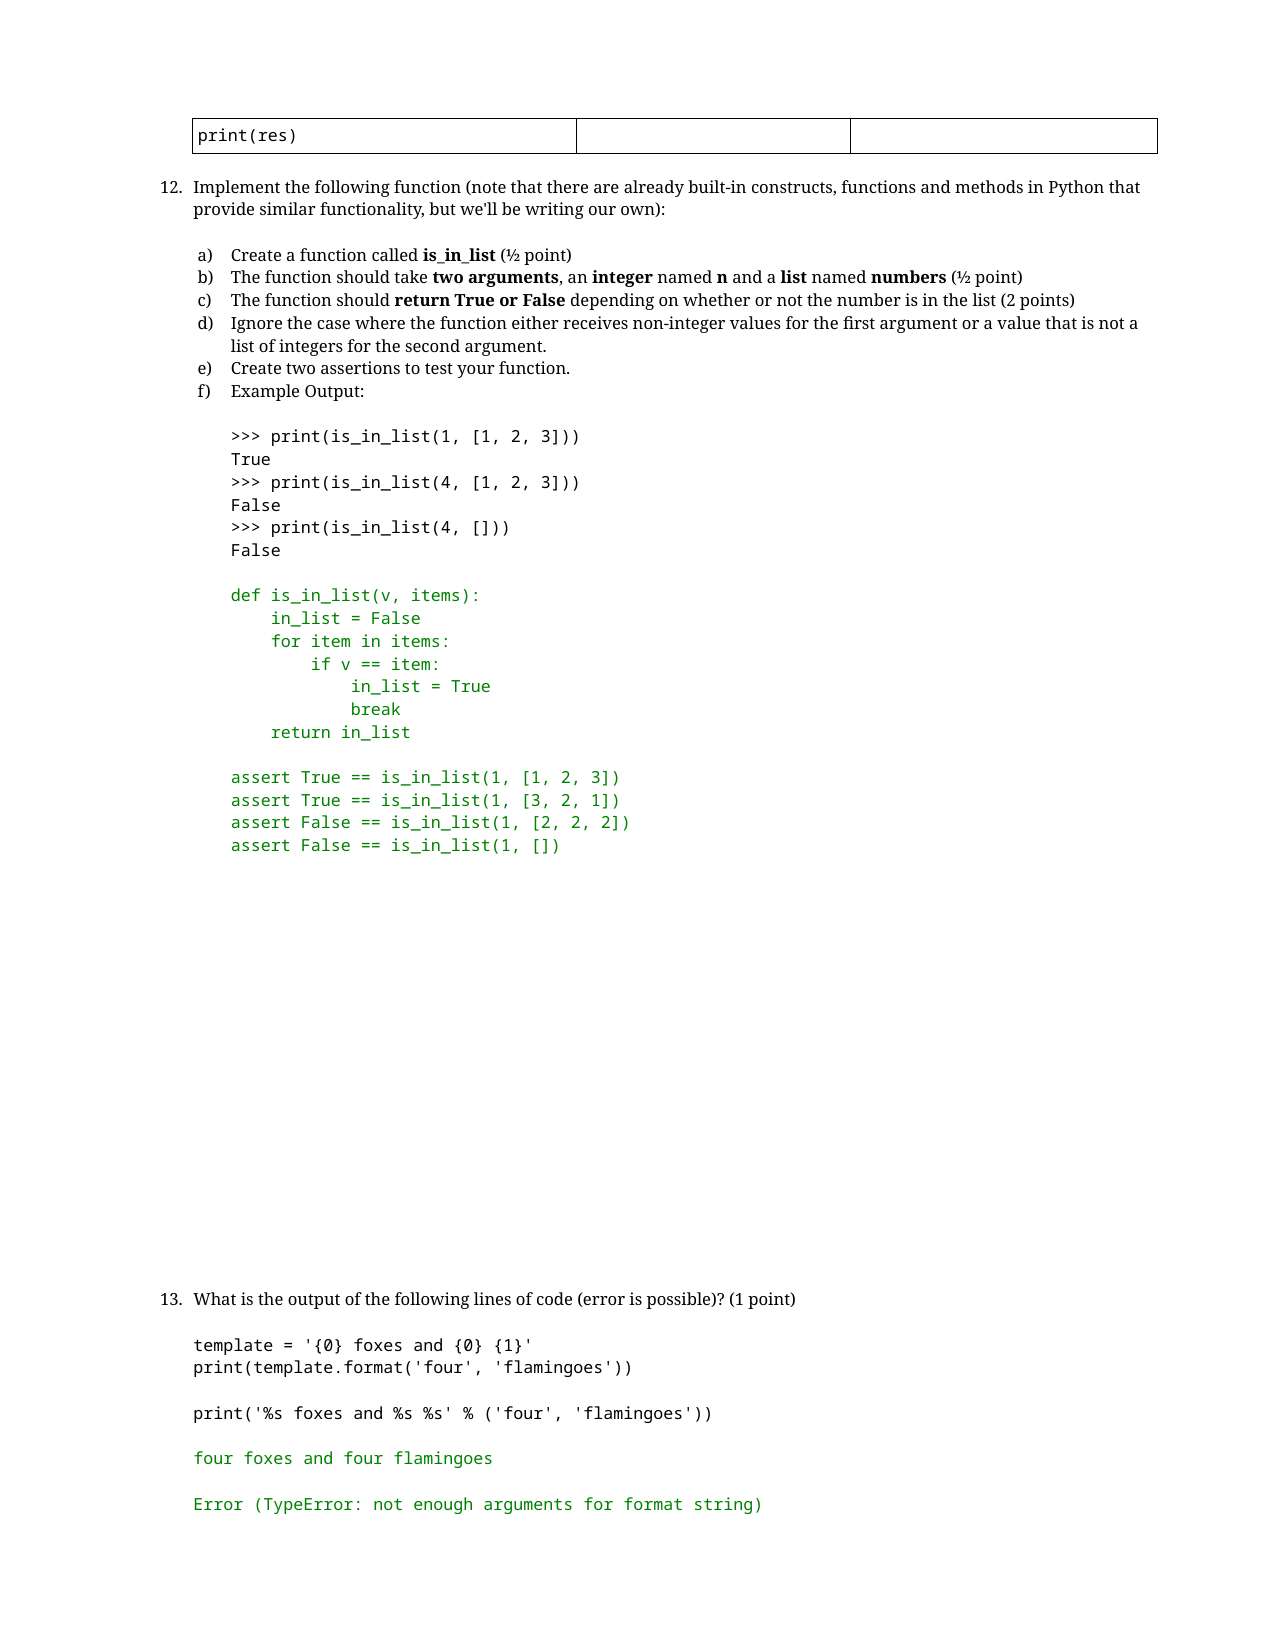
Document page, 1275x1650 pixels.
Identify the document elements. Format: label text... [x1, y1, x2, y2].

list assert True == is_in_list(1, [3, 2, 1]) [193, 788, 1157, 811]
list assert False == is_in_list(1, [2, 2, 2]) [193, 811, 1157, 834]
list Create a function called is_in_list (½ point) [193, 243, 1157, 266]
list assert False == is_in_list(1, []) [193, 834, 1157, 1288]
list assert True == is_in_list(1, [1, 2, 3]) [193, 766, 1157, 788]
table_cell [851, 119, 1157, 152]
list What is the output of the following lines of code (error is possible)? (1 point) template = '{0} foxes and {0} {1}' print(template.format('four', 'flamingoes')) print('%s foxes and %s %s' % ('four', 'flamingoes')) four foxes and four flamingoes Error (TypeError: not enough arguments for format string) [156, 1288, 1157, 1515]
list Create two assertions to test your function. [193, 357, 1157, 379]
list Implement the following function (note that there are already built-in constructs, functions and methods in Python that provide similar functionality, but we'll be writing our own): [156, 175, 1157, 243]
list False [193, 493, 1157, 516]
list Ignore the case where the function either receives non-integer values for the first argument or a value that is not a list of integers for the second argument. [193, 311, 1157, 357]
list in_list = False [193, 607, 1157, 629]
list >>> print(is_in_list(4, [])) [193, 516, 1157, 538]
list The function should return True or False depending on whether or not the number is in the list (2 points) [193, 289, 1157, 311]
list False def is_in_list(v, items): [193, 538, 1157, 607]
table_cell [577, 119, 850, 152]
list Example Output: >>> print(is_in_list(1, [1, 2, 3])) [193, 379, 1157, 448]
list if v == item: [193, 652, 1157, 675]
list >>> print(is_in_list(4, [1, 2, 3])) [193, 470, 1157, 493]
list The function should take two arguments, an integer named n and a list named numbers (½ point) [193, 266, 1157, 289]
list for item in items: [193, 629, 1157, 652]
list in_list = True [193, 675, 1157, 697]
list break [193, 697, 1157, 720]
table_cell print(res) [193, 119, 576, 152]
list True [193, 448, 1157, 470]
list return in_list [193, 720, 1157, 743]
